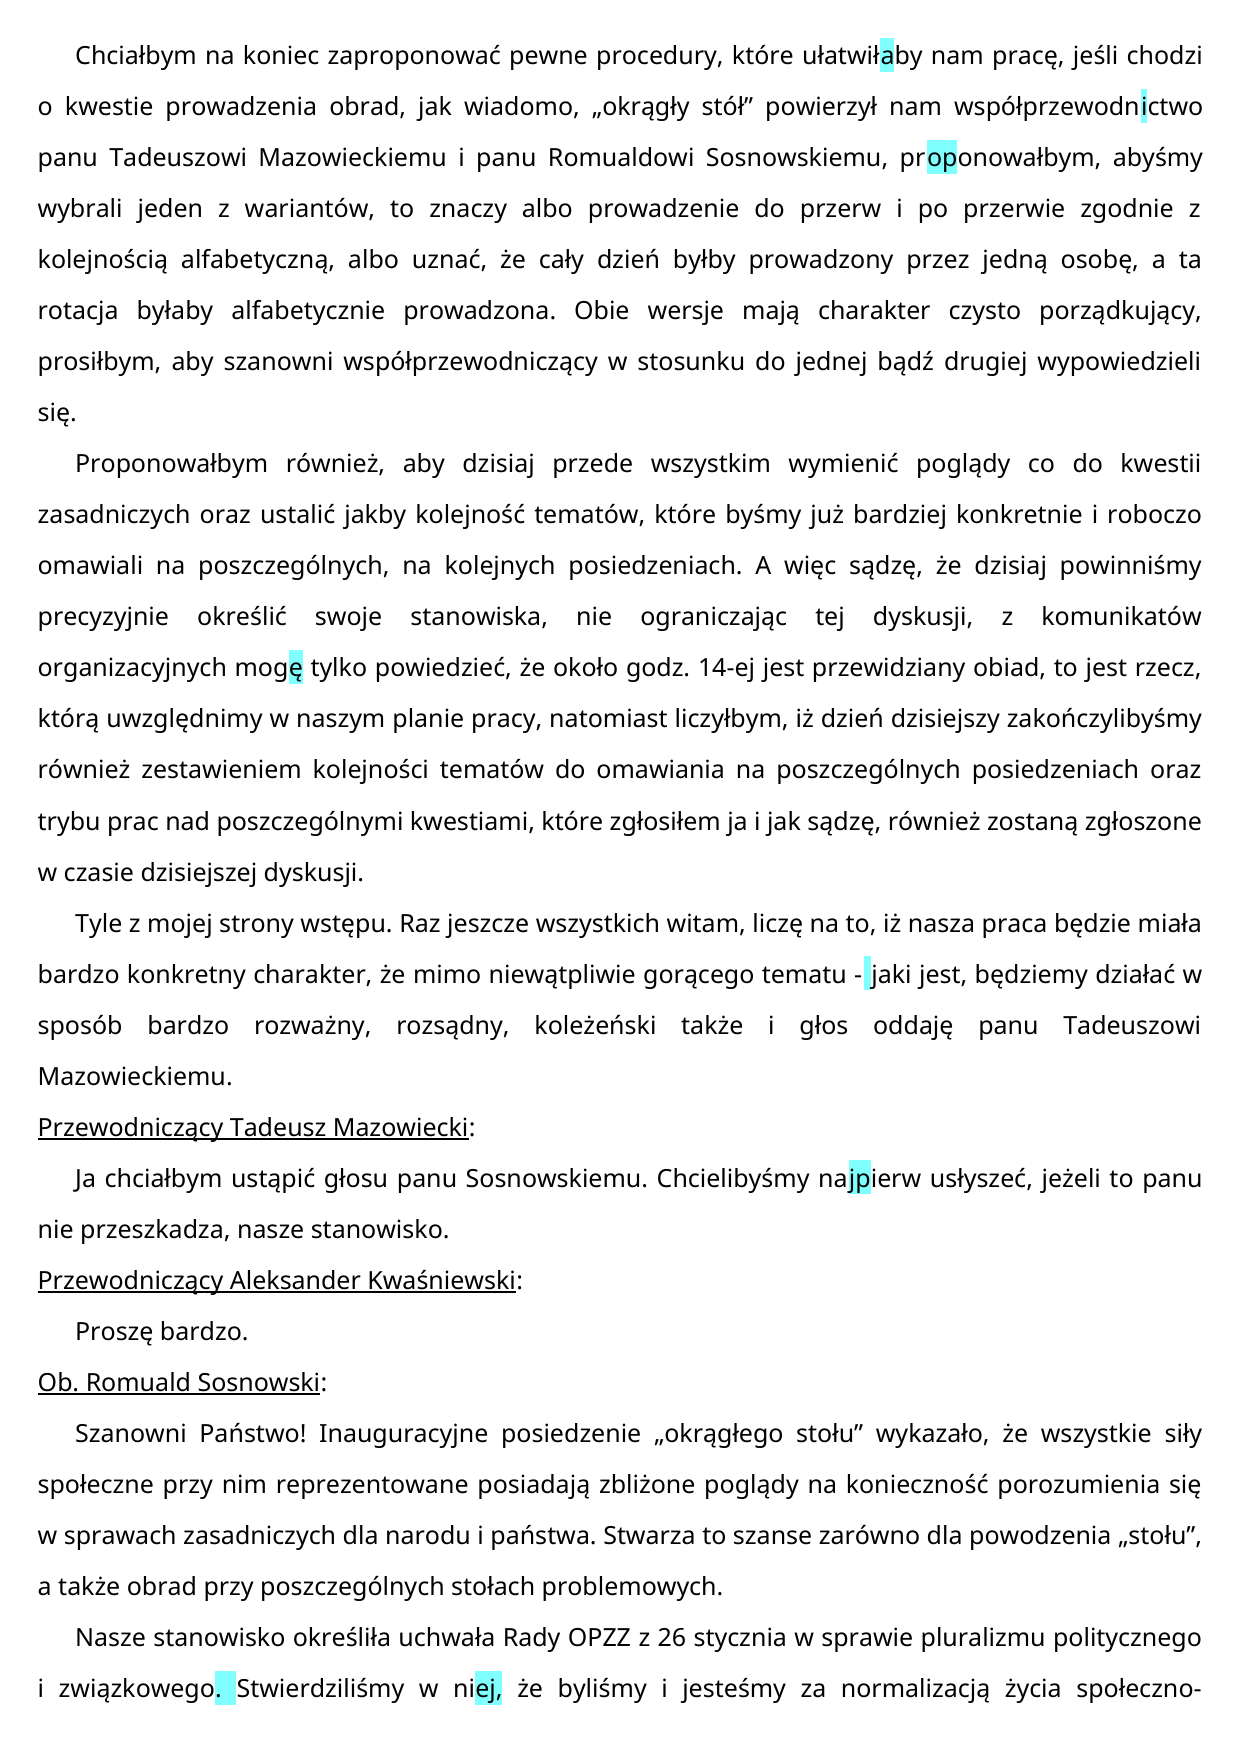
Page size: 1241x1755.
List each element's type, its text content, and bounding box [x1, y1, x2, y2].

text Proszę bardzo. [37, 1313, 1203, 1348]
text Ob. Romuald Sosnowski: [37, 1364, 1203, 1399]
text Szanowni Państwo! Inauguracyjne posiedzenie „okrągłego stołu” wykazało, że wszystkie siły społeczne przy nim reprezentowane posiadają zbliżone poglądy na konieczność porozumienia się w sprawach zasadniczych dla narodu i państwa. Stwarza to szanse zarówno dla powodzenia „stołu”, a także obrad przy poszczególnych stołach problemowych. [37, 1416, 1203, 1603]
text Proponowałbym również, aby dzisiaj przede wszystkim wymienić poglądy co do kwestii zasadniczych oraz ustalić jakby kolejność tematów, które byśmy już bardziej konkretnie i roboczo omawiali na poszczególnych, na kolejnych posiedzeniach. A więc sądzę, że dzisiaj powinniśmy precyzyjnie określić swoje stanowiska, nie ograniczając tej dyskusji, z komunikatów organizacyjnych mogę tylko powiedzieć, że około godz. 14-ej jest przewidziany obiad, to jest rzecz, którą uwzględnimy w naszym planie pracy, natomiast liczyłbym, iż dzień dzisiejszy zakończylibyśmy również zestawieniem kolejności tematów do omawiania na poszczególnych posiedzeniach oraz trybu prac nad poszczególnymi kwestiami, które zgłosiłem ja i jak sądzę, również zostaną zgłoszone w czasie dzisiejszej dyskusji. [37, 446, 1203, 888]
text Przewodniczący Tadeusz Mazowiecki: [37, 1109, 1203, 1143]
text Chciałbym na koniec zaproponować pewne procedury, które ułatwiłaby nam pracę, jeśli chodzi o kwestie prowadzenia obrad, jak wiadomo, „okrągły stół” powierzył nam współprzewodnictwo panu Tadeuszowi Mazowieckiemu i panu Romualdowi Sosnowskiemu, proponowałbym, abyśmy wybrali jeden z wariantów, to znaczy albo prowadzenie do przerw i po przerwie zgodnie z kolejnością alfabetyczną, albo uznać, że cały dzień byłby prowadzony przez jedną osobę, a ta rotacja byłaby alfabetycznie prowadzona. Obie wersje mają charakter czysto porządkujący, prosiłbym, aby szanowni współprzewodniczący w stosunku do jednej bądź drugiej wypowiedzieli się. [37, 37, 1203, 429]
text Tyle z mojej strony wstępu. Raz jeszcze wszystkich witam, liczę na to, iż nasza praca będzie miała bardzo konkretny charakter, że mimo niewątpliwie gorącego tematu - jaki jest, będziemy działać w sposób bardzo rozważny, rozsądny, koleżeński także i głos oddaję panu Tadeuszowi Mazowieckiemu. [37, 905, 1203, 1092]
text Przewodniczący Aleksander Kwaśniewski: [37, 1262, 1203, 1297]
text Nasze stanowisko określiła uchwała Rady OPZZ z 26 stycznia w sprawie pluralizmu politycznego i związkowego. Stwierdziliśmy w niej, że byliśmy i jesteśmy za normalizacją życia społeczno- [37, 1620, 1203, 1705]
text Ja chciałbym ustąpić głosu panu Sosnowskiemu. Chcielibyśmy najpierw usłyszeć, jeżeli to panu nie przeszkadza, nasze stanowisko. [37, 1160, 1203, 1246]
